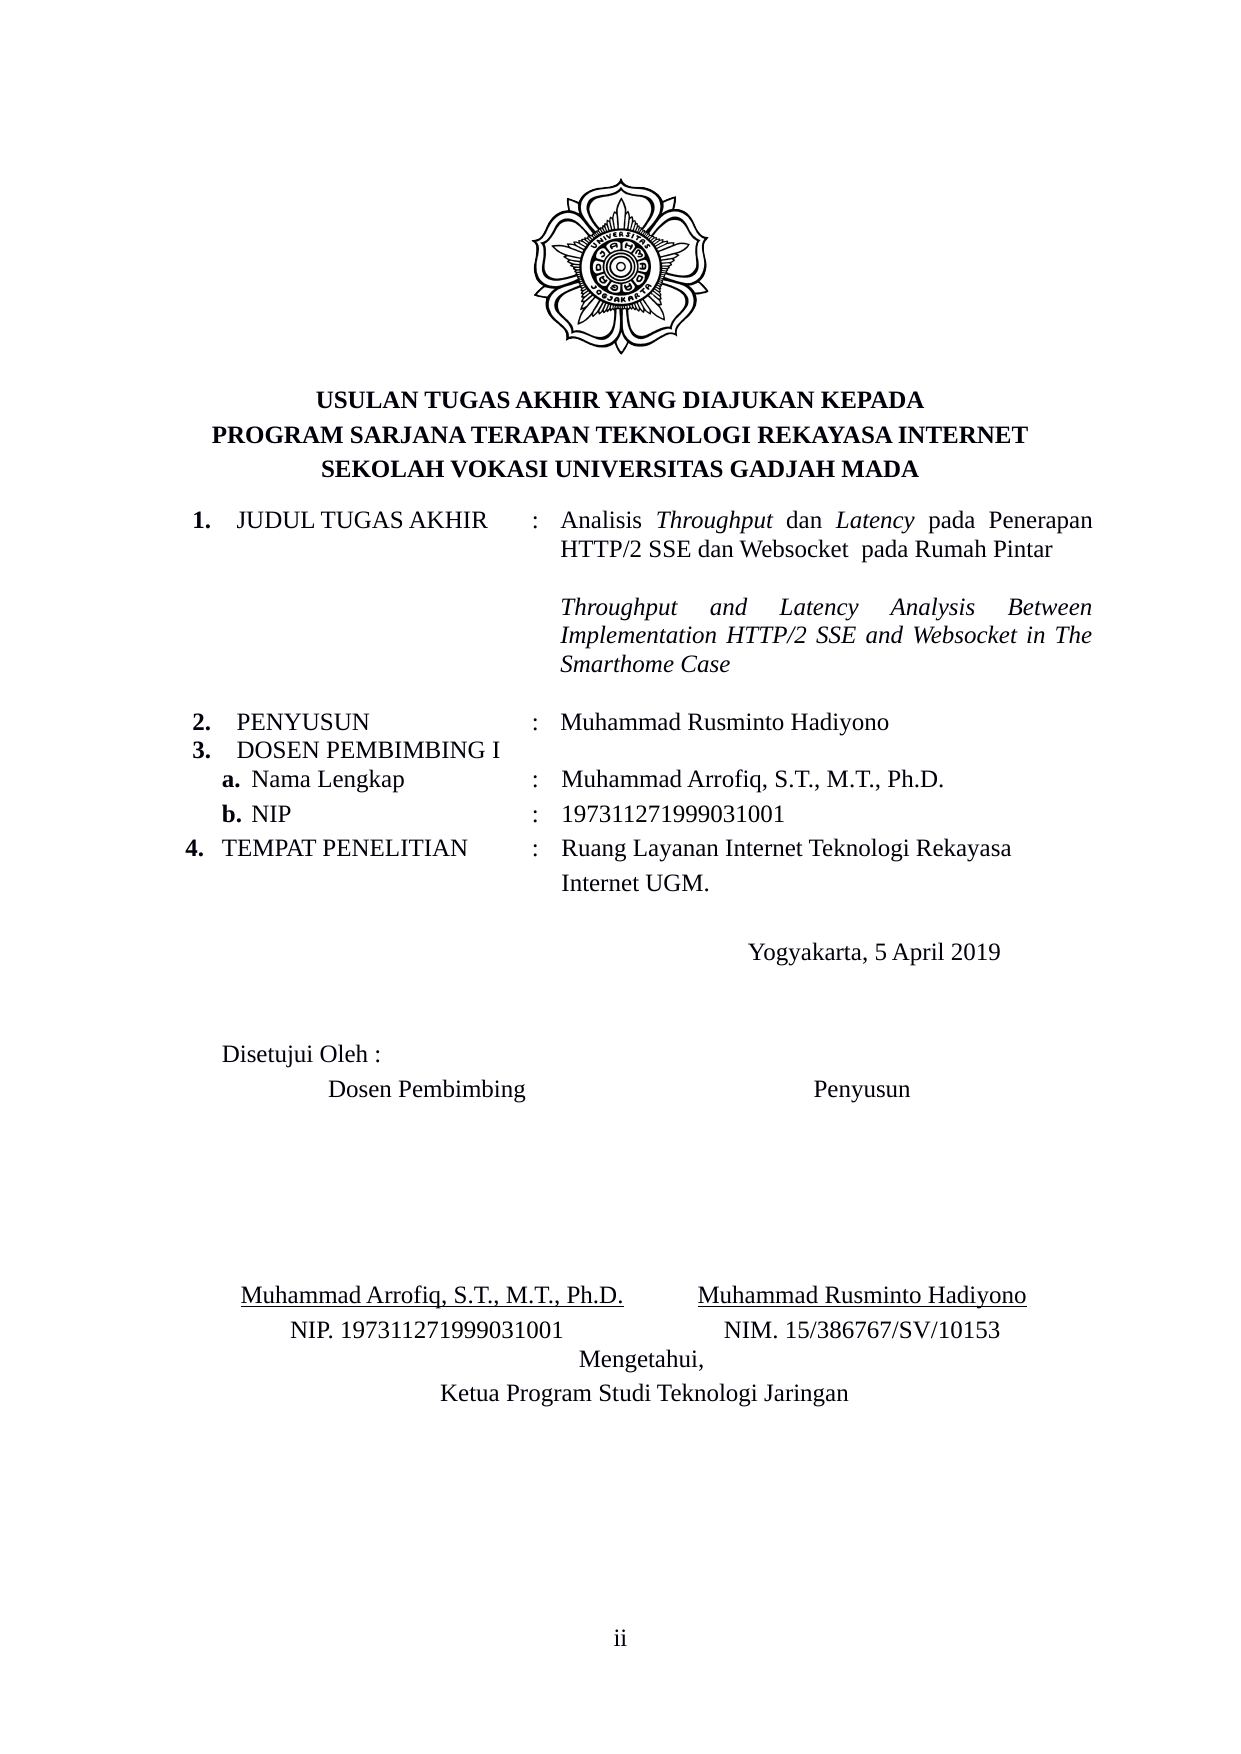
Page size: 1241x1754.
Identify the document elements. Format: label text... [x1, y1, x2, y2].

list Nama Lengkap : Muhammad Arrofiq, S.T., M.T., Ph.D. [222, 764, 1093, 793]
list Throughput and Latency Analysis Between Implementation HTTP/2 SSE and Websocket in The Smarthome Case [192, 592, 1093, 678]
list PENYUSUN : Muhammad Rusminto Hadiyono [192, 707, 1093, 736]
text PROGRAM SARJANA TERAPAN TEKNOLOGI REKAYASA INTERNET SEKOLAH VOKASI UNIVERSITAS GADJAH MADA [148, 420, 1093, 483]
list NIP : 197311271999031001 [222, 799, 1093, 827]
list Yogyakarta, 5 April 2019 [148, 937, 1093, 965]
table_header Dosen Pembimbing Muhammad Arrofiq, S.T., M.T., Ph.D. NIP. 197311271999031001 [208, 1074, 643, 1344]
list DOSEN PEMBIMBING I [192, 736, 1093, 764]
table_header Penyusun Muhammad Rusminto Hadiyono NIM. 15/386767/SV/10153 [643, 1074, 1078, 1344]
list Disetujui Oleh : [222, 1039, 1093, 1068]
table_cell Mengetahui, Ketua Program Studi Teknologi Jaringan [208, 1344, 1078, 1545]
subtitle HALAMAN PENGESAHAN [223, 984, 1093, 1012]
text USULAN TUGAS AKHIR YANG DIAJUKAN KEPADA [148, 385, 1093, 414]
list JUDUL TUGAS AKHIR : Analisis Throughput dan Latency pada Penerapan HTTP/2 SSE dan Websocket pada Rumah Pintar [192, 506, 1093, 563]
picture [531, 177, 709, 355]
list TEMPAT PENELITIAN : Ruang Layanan Internet Teknologi Rekayasa Internet UGM. [185, 833, 1093, 896]
